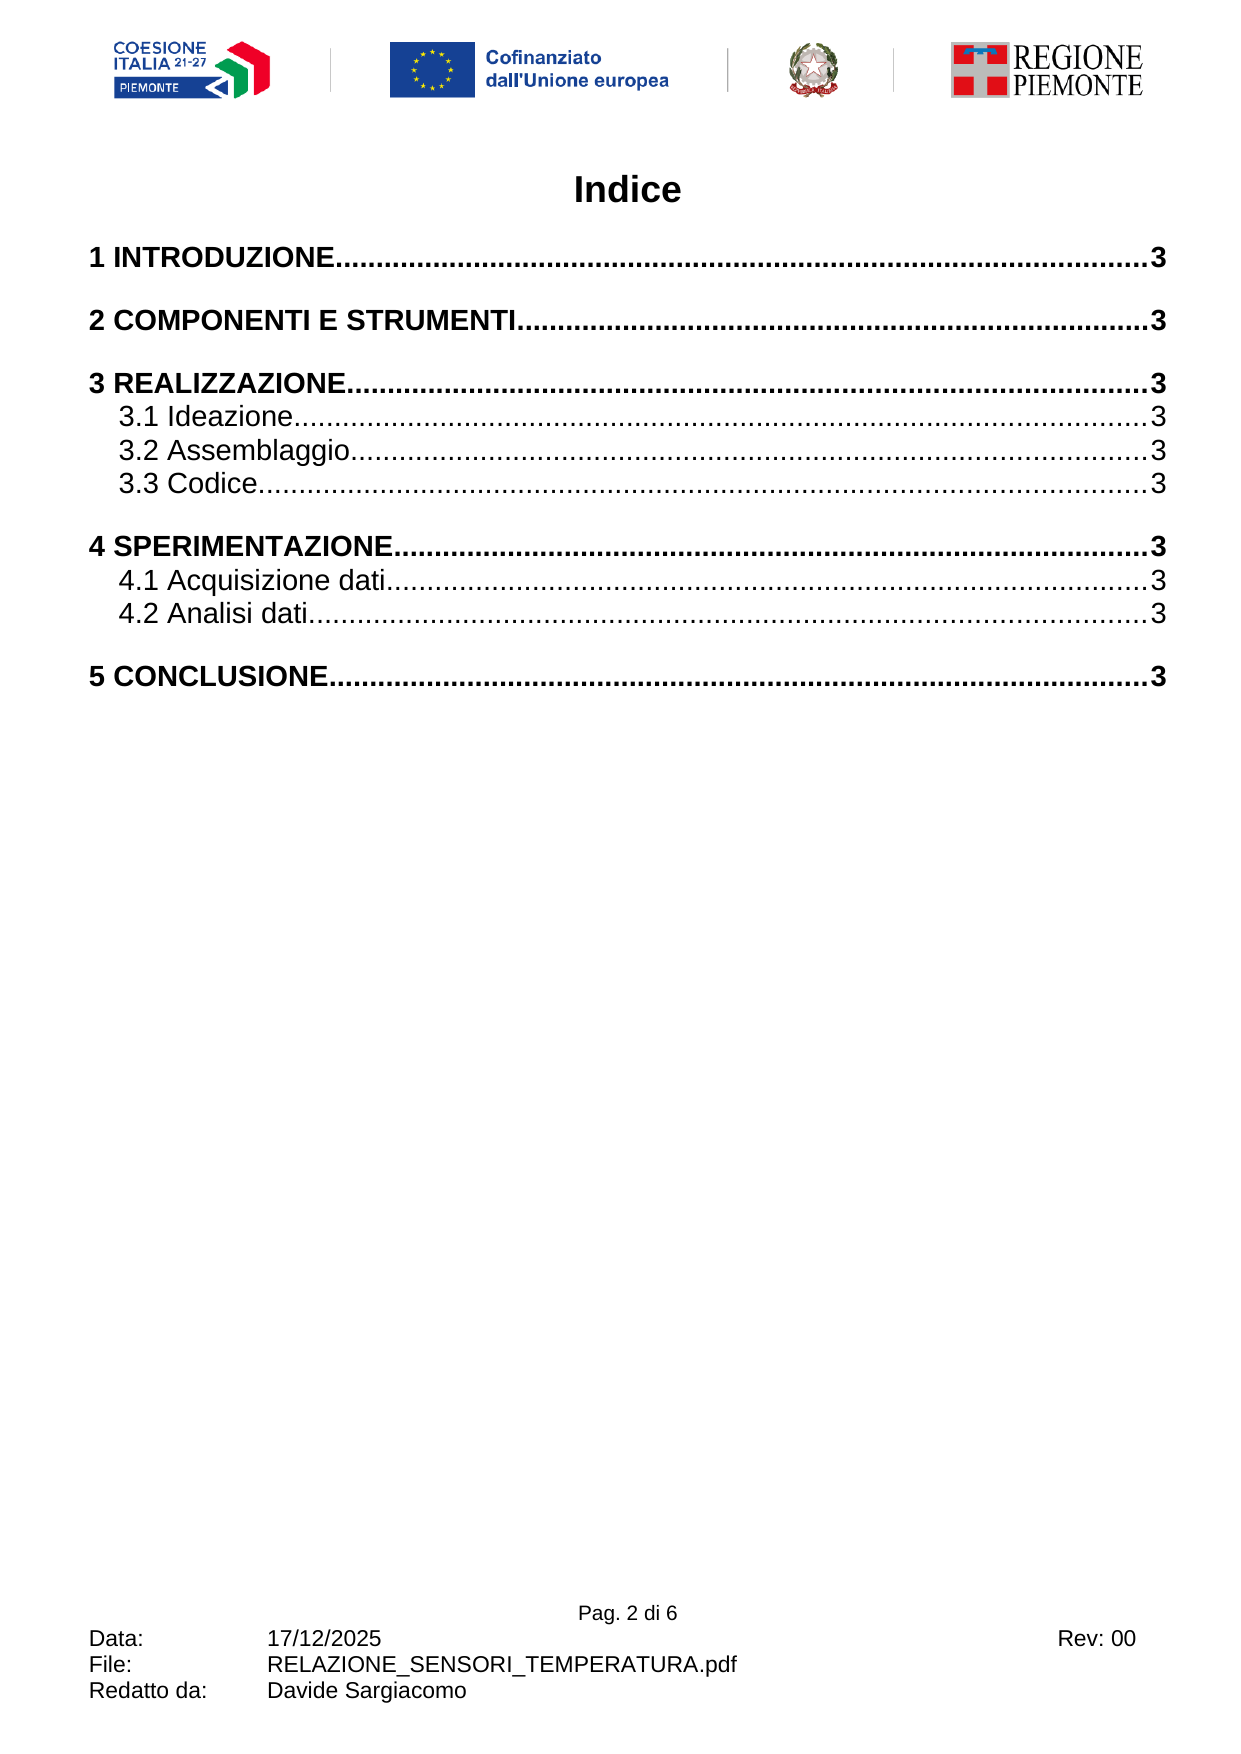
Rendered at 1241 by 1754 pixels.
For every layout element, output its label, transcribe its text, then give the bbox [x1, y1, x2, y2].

text 3 REALIZZAZIONE 3 [89, 366, 1167, 399]
picture [108, 29, 1147, 119]
text 3.1 Ideazione 3 [118, 399, 1167, 433]
text Indice [89, 167, 1167, 210]
text 4.2 Analisi dati 3 [118, 596, 1167, 630]
text 3.3 Codice 3 [118, 466, 1167, 500]
text 4 SPERIMENTAZIONE 3 [89, 529, 1167, 563]
text 4.1 Acquisizione dati 3 [118, 563, 1167, 596]
text 5 CONCLUSIONE 3 [89, 659, 1167, 693]
text 3.2 Assemblaggio 3 [118, 433, 1167, 466]
text 1 INTRODUZIONE 3 [89, 239, 1167, 273]
text 2 COMPONENTI E STRUMENTI 3 [89, 303, 1167, 336]
